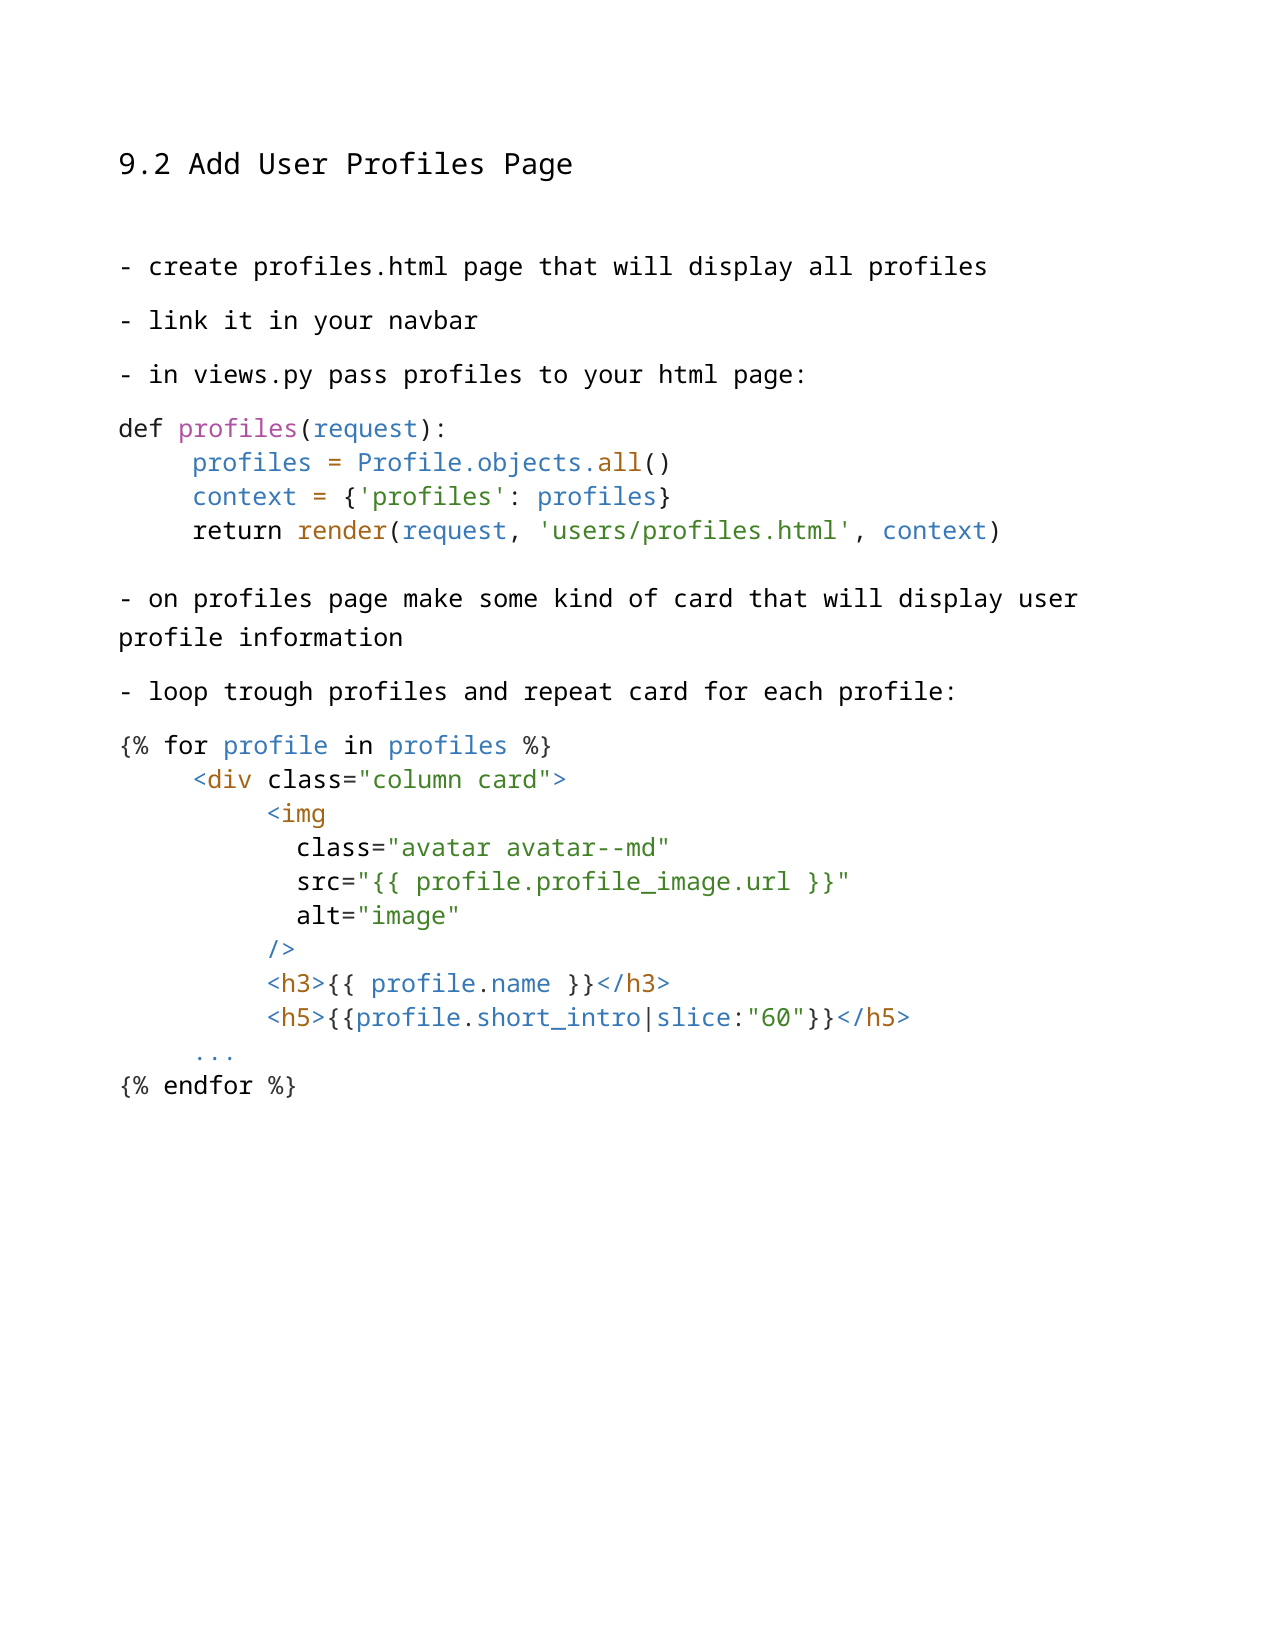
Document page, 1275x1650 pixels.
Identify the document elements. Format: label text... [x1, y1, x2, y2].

text - in views.py pass profiles to your html page: [118, 357, 1157, 391]
text <img [118, 795, 1157, 829]
text - on profiles page make some kind of card that will display user profile information [118, 581, 1157, 654]
text {% for profile in profiles %} [118, 727, 1157, 761]
text profiles = Profile.objects.all() [118, 444, 1157, 478]
text src="{{ profile.profile_image.url }}" [118, 863, 1157, 898]
text /> [118, 932, 1157, 966]
text - create profiles.html page that will display all profiles [118, 249, 1157, 283]
text <h3>{{ profile.name }}</h3> [118, 966, 1157, 1000]
text <h5>{{profile.short_intro|slice:"60"}}</h5> [118, 1000, 1157, 1034]
text def profiles(request): [118, 410, 1157, 444]
text - loop trough profiles and repeat card for each profile: [118, 673, 1157, 708]
text {% endfor %} [118, 1068, 1157, 1102]
text <div class="column card"> [118, 761, 1157, 795]
text ... [118, 1034, 1157, 1068]
subtitle 9.2 Add User Profiles Page [118, 143, 1157, 183]
text alt="image" [118, 898, 1157, 932]
text class="avatar avatar--md" [118, 829, 1157, 863]
text return render(request, 'users/profiles.html', context) [118, 512, 1157, 547]
text context = {'profiles': profiles} [118, 478, 1157, 512]
text - link it in your navbar [118, 303, 1157, 337]
